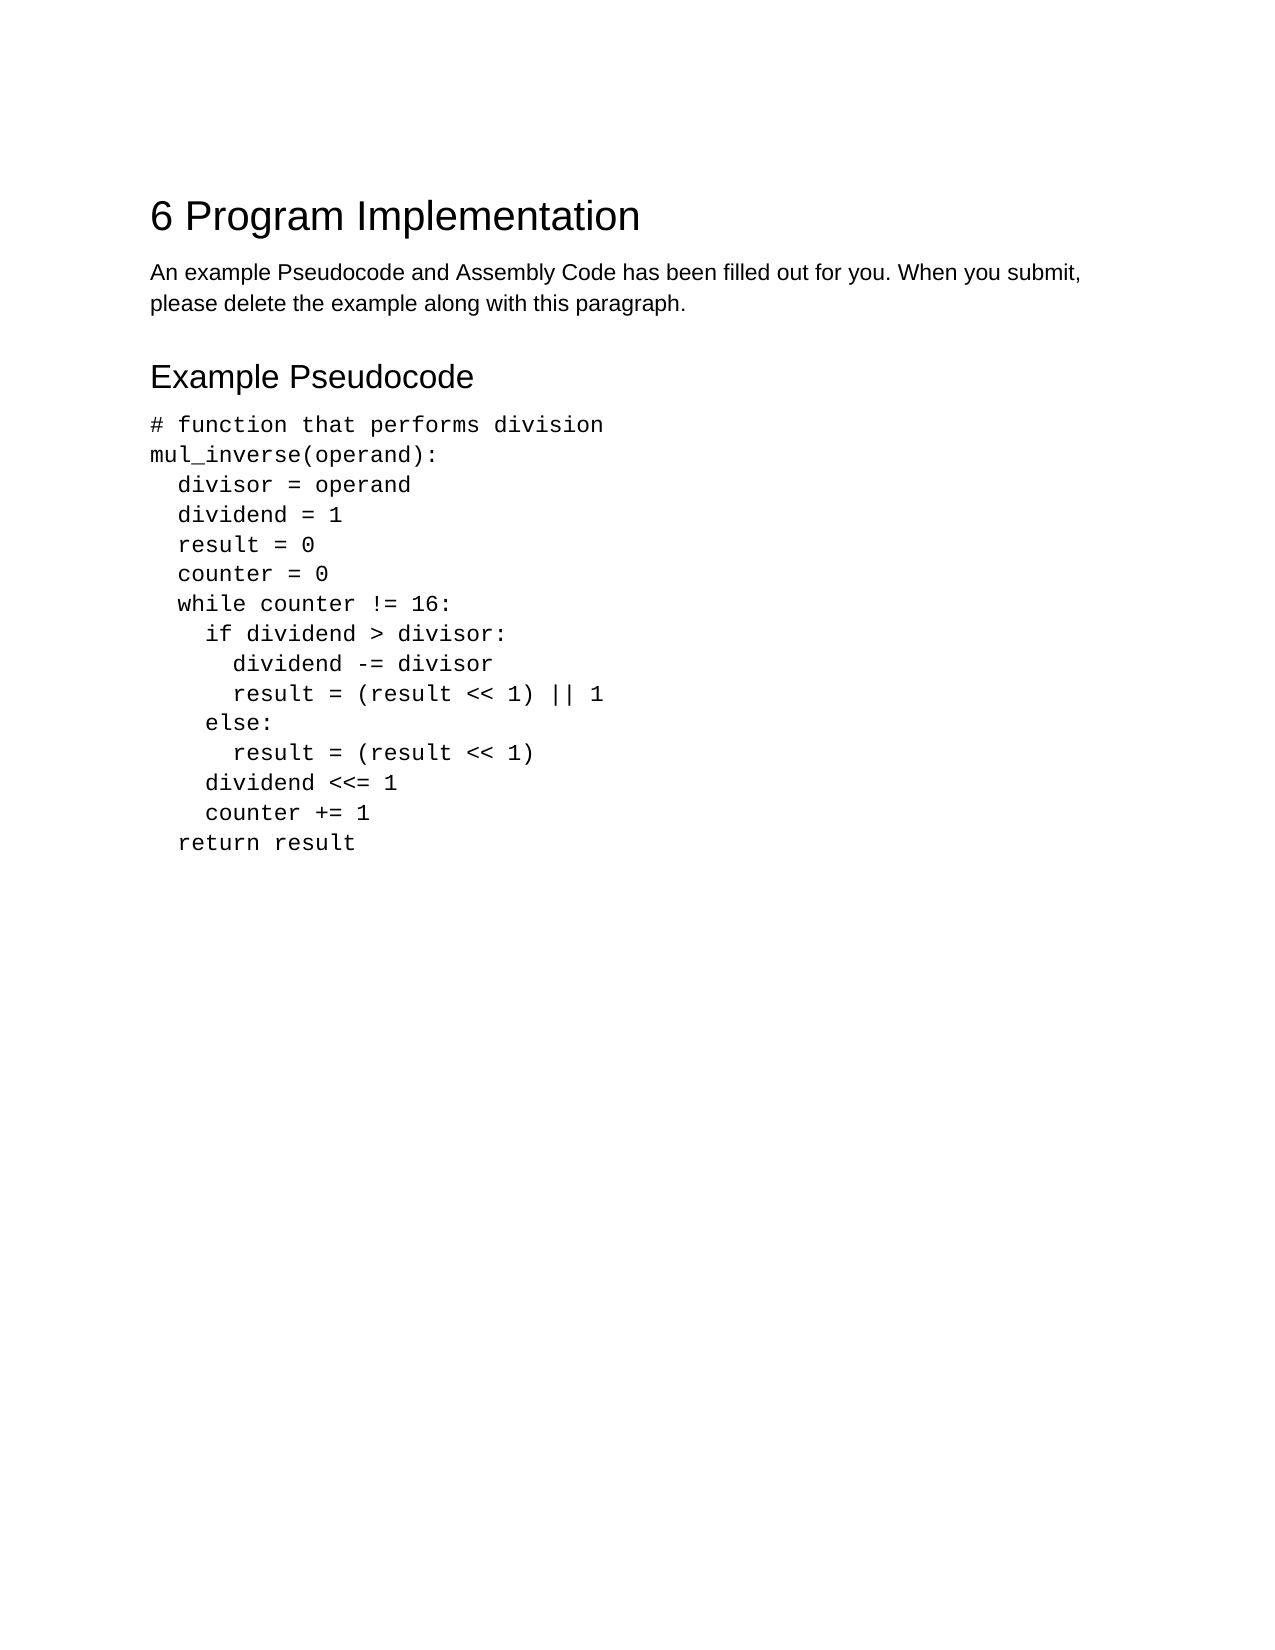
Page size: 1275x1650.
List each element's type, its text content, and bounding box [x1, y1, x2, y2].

text if dividend > divisor: [150, 622, 1125, 648]
text result = 0 [150, 533, 1125, 559]
text while counter != 16: [150, 593, 1125, 618]
text An example Pseudocode and Assembly Code has been filled out for you. When you submit, please delete the example along with this paragraph. [150, 259, 1125, 316]
text mul_inverse(operand): [150, 444, 1125, 469]
text # function that performs division [150, 414, 1125, 440]
text result = (result << 1) [150, 742, 1125, 767]
text dividend = 1 [150, 503, 1125, 529]
text dividend -= divisor [150, 652, 1125, 678]
text divisor = operand [150, 473, 1125, 499]
text return result [150, 831, 1125, 857]
subtitle Example Pseudocode [150, 357, 1125, 396]
text else: [150, 712, 1125, 738]
text counter += 1 [150, 801, 1125, 827]
text result = (result << 1) || 1 [150, 682, 1125, 708]
subtitle 6 Program Implementation [150, 192, 1125, 239]
text dividend <<= 1 [150, 771, 1125, 797]
text counter = 0 [150, 563, 1125, 589]
